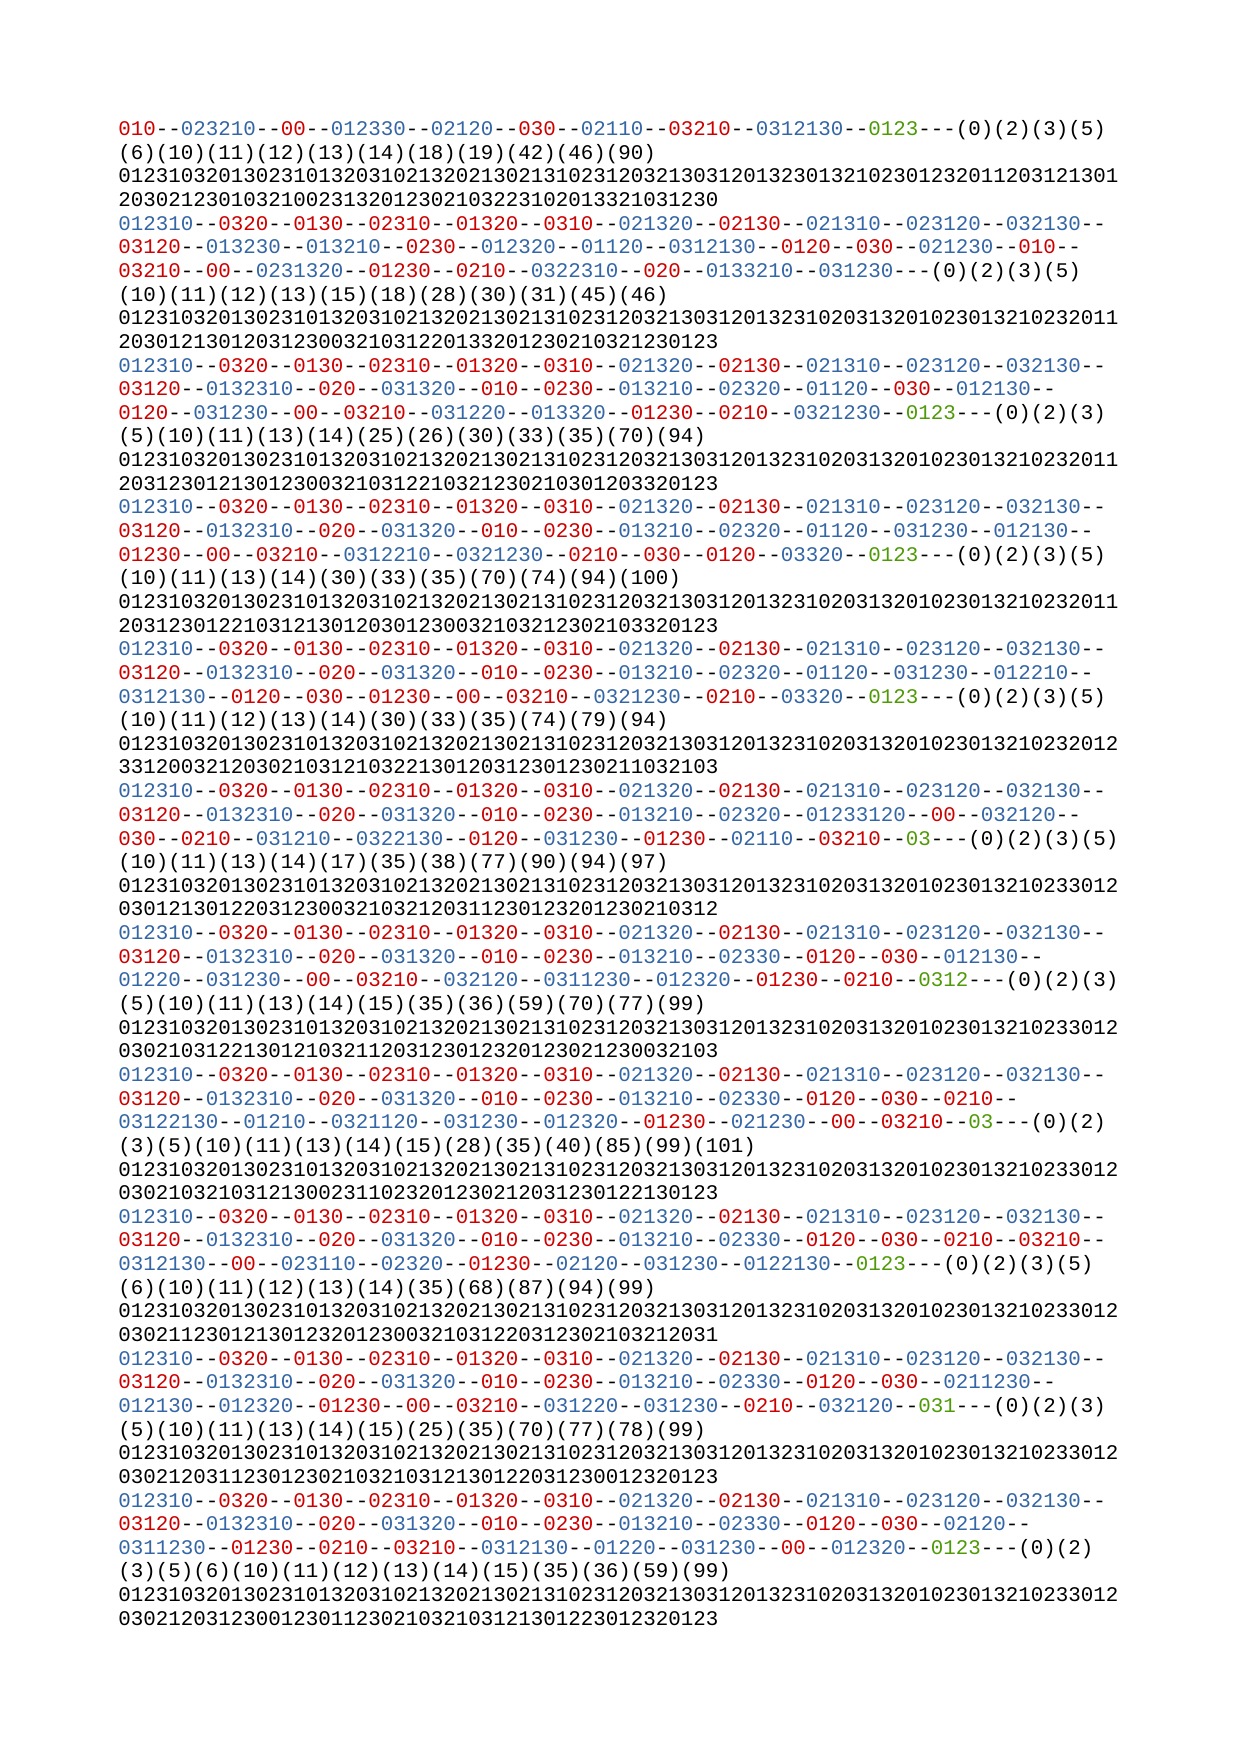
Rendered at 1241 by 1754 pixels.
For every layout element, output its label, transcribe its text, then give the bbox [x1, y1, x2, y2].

text 012310--0320--0130--02310--01320--0310--021320--02130--021310--023120--032130--03120--0132310--020--031320--010--0230--013210--02320--01120--030--012130--0120--031230--00--03210--031220--013320--01230--0210--0321230--0123---(0)(2)(3)(5)(10)(11)(13)(14)(25)(26)(30)(33)(35)(70)(94) [118, 354, 1122, 449]
text 01231032013023101320310213202130213102312032130312013231020313201023013210233012030212031123012302103210312130122031230012320123 [118, 1442, 1122, 1489]
text 012310--0320--0130--02310--01320--0310--021320--02130--021310--023120--032130--03120--0132310--020--031320--010--0230--013210--02330--0120--030--0211230--012130--012320--01230--00--03210--031220--031230--0210--032120--031---(0)(2)(3)(5)(10)(11)(13)(14)(15)(25)(35)(70)(77)(78)(99) [118, 1348, 1122, 1442]
text 01231032013023101320310213202130213102312032130312013231020313201023013210232012331200321203021031210322130120312301230211032103 [118, 733, 1122, 780]
text 012310--0320--0130--02310--01320--0310--021320--02130--021310--023120--032130--03120--0132310--020--031320--010--0230--013210--02330--0120--030--0210--03122130--01210--0321120--031230--012320--01230--021230--00--03210--03---(0)(2)(3)(5)(10)(11)(13)(14)(15)(28)(35)(40)(85)(99)(101) [118, 1064, 1122, 1158]
text 01231032013023101320310213202130213102312032130312013231020313201023013210232011203012130120312300321031220133201230210321230123 [118, 307, 1122, 354]
text 012310--0320--0130--02310--01320--0310--021320--02130--021310--023120--032130--03120--013230--013210--0230--012320--01120--0312130--0120--030--021230--010--03210--00--0231320--01230--0210--0322310--020--0133210--031230---(0)(2)(3)(5)(10)(11)(12)(13)(15)(18)(28)(30)(31)(45)(46) [118, 213, 1122, 307]
text 01231032013023101320310213202130213102312032130312013230132102301232011203121301203021230103210023132012302103223102013321031230 [118, 165, 1122, 213]
text 012310--0320--0130--02310--01320--0310--021320--02130--021310--023120--032130--03120--0132310--020--031320--010--0230--013210--02330--0120--030--0210--03210--0312130--00--023110--02320--01230--02120--031230--0122130--0123---(0)(2)(3)(5)(6)(10)(11)(12)(13)(14)(35)(68)(87)(94)(99) [118, 1206, 1122, 1300]
text 01231032013023101320310213202130213102312032130312013231020313201023013210232011203123012130123003210312210321230210301203320123 [118, 449, 1122, 496]
text 012310--0320--0130--02310--01320--0310--021320--02130--021310--023120--032130--03120--0132310--020--031320--010--0230--013210--02320--01120--031230--012130--01230--00--03210--0312210--0321230--0210--030--0120--03320--0123---(0)(2)(3)(5)(10)(11)(13)(14)(30)(33)(35)(70)(74)(94)(100) [118, 496, 1122, 591]
text 01231032013023101320310213202130213102312032130312013231020313201023013210233012030212031230012301123021032103121301223012320123 [118, 1584, 1122, 1631]
text 012310--0320--0130--02310--01320--0310--021320--02130--021310--023120--032130--03120--0132310--020--031320--010--0230--013210--02330--0120--030--012130--01220--031230--00--03210--032120--0311230--012320--01230--0210--0312---(0)(2)(3)(5)(10)(11)(13)(14)(15)(35)(36)(59)(70)(77)(99) [118, 922, 1122, 1017]
text 01231032013023101320310213202130213102312032130312013231020313201023013210232011203123012210312130120301230032103212302103320123 [118, 591, 1122, 638]
text 01231032013023101320310213202130213102312032130312013231020313201023013210233012030121301220312300321032120311230123201230210312 [118, 875, 1122, 922]
text 01231032013023101320310213202130213102312032130312013231020313201023013210233012030210321031213002311023201230212031230122130123 [118, 1158, 1122, 1206]
text 012310--0320--0130--02310--01320--0310--021320--02130--021310--023120--032130--03120--0132310--020--031320--010--0230--013210--02320--01233120--00--032120--030--0210--031210--0322130--0120--031230--01230--02110--03210--03---(0)(2)(3)(5)(10)(11)(13)(14)(17)(35)(38)(77)(90)(94)(97) [118, 780, 1122, 875]
text 012310--0320--0130--02310--01320--0310--021320--02130--021310--023120--032130--03120--0132310--020--031320--010--0230--013210--02330--0120--030--02120--0311230--01230--0210--03210--0312130--01220--031230--00--012320--0123---(0)(2)(3)(5)(6)(10)(11)(12)(13)(14)(15)(35)(36)(59)(99) [118, 1489, 1122, 1584]
text 010--023210--00--012330--02120--030--02110--03210--0312130--0123---(0)(2)(3)(5)(6)(10)(11)(12)(13)(14)(18)(19)(42)(46)(90) [118, 118, 1122, 165]
text 01231032013023101320310213202130213102312032130312013231020313201023013210233012030211230121301232012300321031220312302103212031 [118, 1300, 1122, 1348]
text 012310--0320--0130--02310--01320--0310--021320--02130--021310--023120--032130--03120--0132310--020--031320--010--0230--013210--02320--01120--031230--012210--0312130--0120--030--01230--00--03210--0321230--0210--03320--0123---(0)(2)(3)(5)(10)(11)(12)(13)(14)(30)(33)(35)(74)(79)(94) [118, 638, 1122, 733]
text 01231032013023101320310213202130213102312032130312013231020313201023013210233012030210312213012103211203123012320123021230032103 [118, 1017, 1122, 1064]
